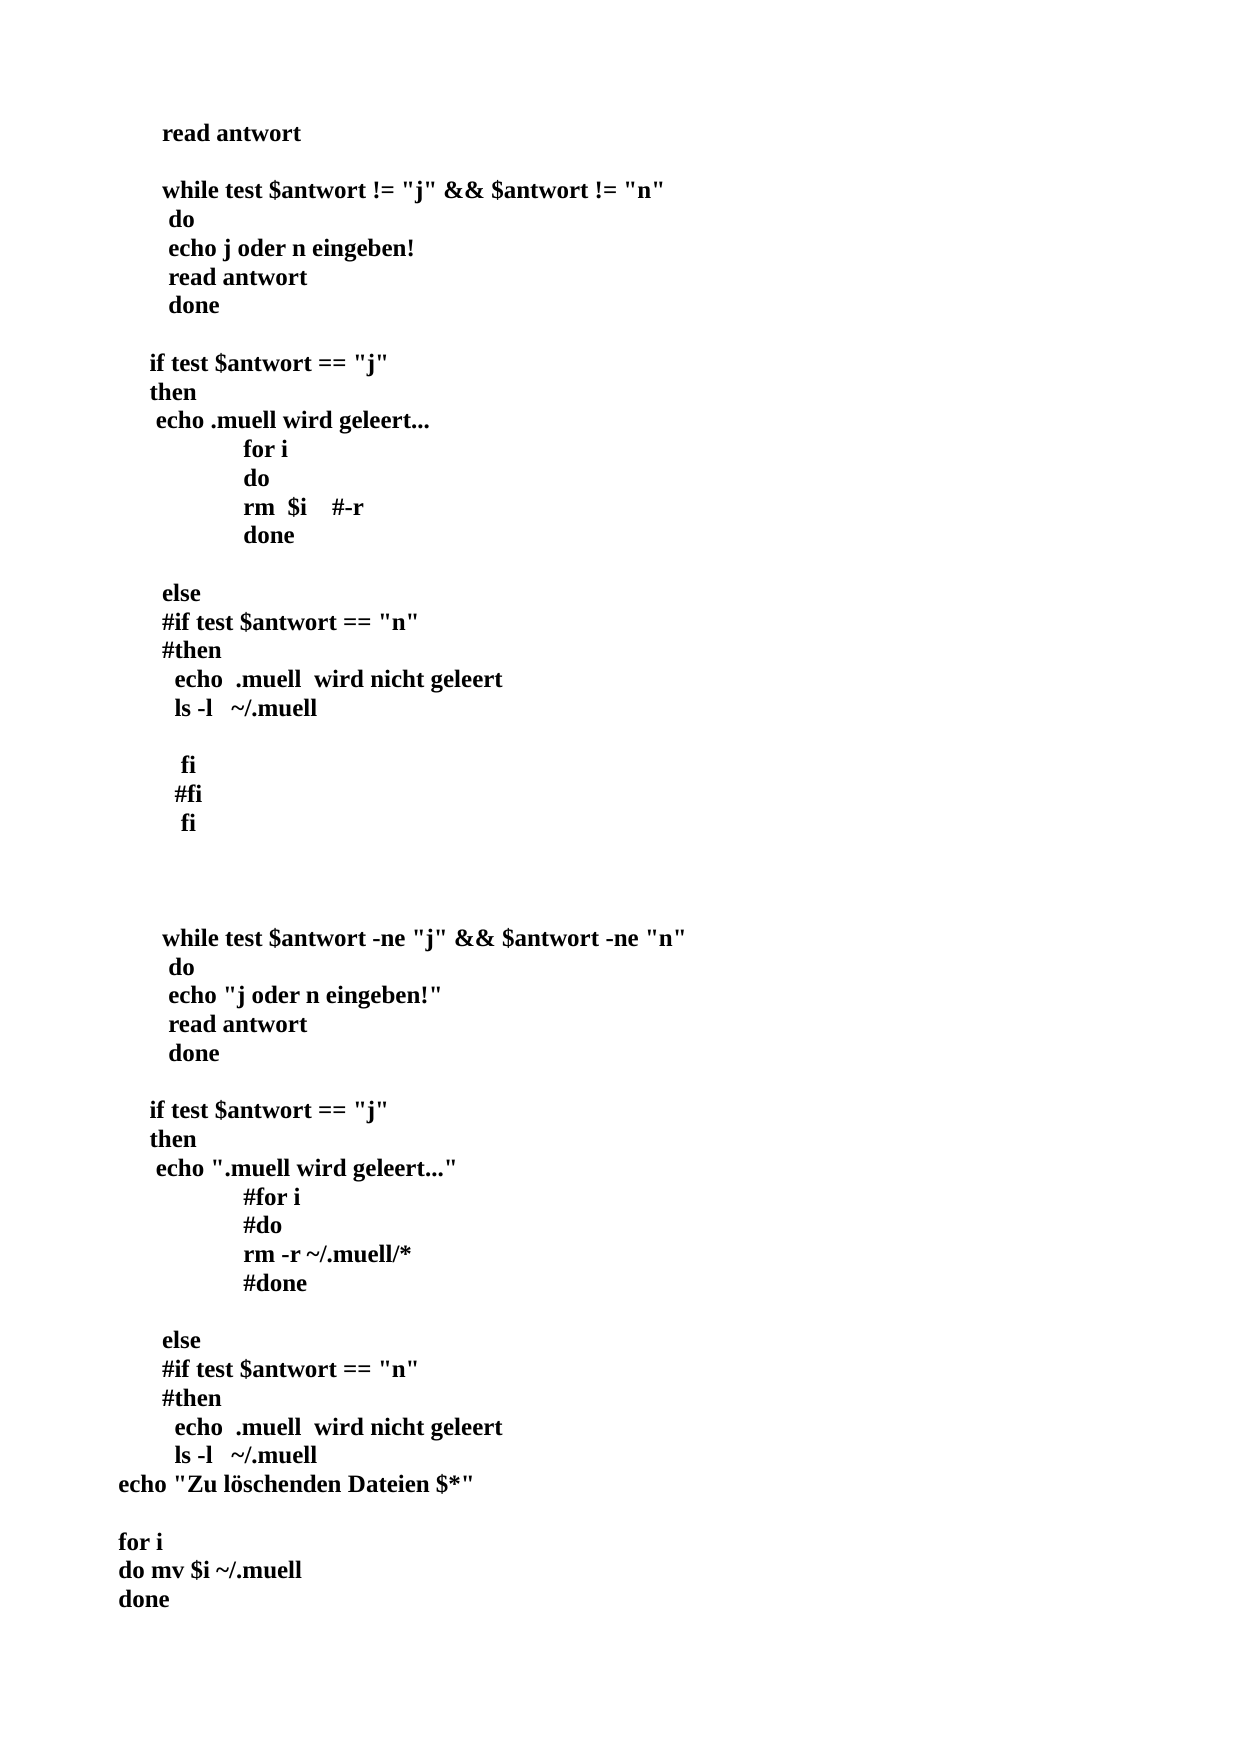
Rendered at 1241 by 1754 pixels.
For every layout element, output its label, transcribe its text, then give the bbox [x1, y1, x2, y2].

text for i [118, 434, 1122, 463]
text #then [118, 1383, 1122, 1412]
text do [118, 463, 1122, 492]
text #done [118, 1268, 1122, 1297]
text for i [118, 1527, 1122, 1556]
text echo .muell wird nicht geleert [118, 1412, 1122, 1441]
text done [118, 1584, 1122, 1613]
text do mv $i ~/.muell [118, 1556, 1122, 1584]
text while test $antwort -ne "j" && $antwort -ne "n" [118, 923, 1122, 952]
text #then [118, 636, 1122, 664]
text read antwort [118, 1009, 1122, 1038]
text echo "j oder n eingeben!" [118, 981, 1122, 1009]
text then [118, 1124, 1122, 1153]
text #if test $antwort == "n" [118, 1354, 1122, 1383]
text rm -r ~/.muell/* [118, 1239, 1122, 1268]
text do [118, 204, 1122, 233]
text else [118, 1326, 1122, 1354]
text then [118, 377, 1122, 406]
text ls -l ~/.muell [118, 693, 1122, 722]
text if test $antwort == "j" [118, 348, 1122, 377]
text fi [118, 808, 1122, 837]
text done [118, 1038, 1122, 1067]
text ls -l ~/.muell [118, 1441, 1122, 1469]
text #fi [118, 779, 1122, 808]
text echo .muell wird geleert... [118, 406, 1122, 434]
text read antwort [118, 262, 1122, 291]
text #if test $antwort == "n" [118, 607, 1122, 636]
text echo "Zu löschenden Dateien $*" [118, 1469, 1122, 1498]
text while test $antwort != "j" && $antwort != "n" [118, 176, 1122, 204]
text echo .muell wird nicht geleert [118, 664, 1122, 693]
text #for i [118, 1182, 1122, 1211]
text do [118, 952, 1122, 981]
text if test $antwort == "j" [118, 1096, 1122, 1124]
text echo ".muell wird geleert..." [118, 1153, 1122, 1182]
text done [118, 521, 1122, 549]
text done [118, 291, 1122, 319]
text rm $i #-r [118, 492, 1122, 521]
text else [118, 578, 1122, 607]
text echo j oder n eingeben! [118, 233, 1122, 262]
text #do [118, 1211, 1122, 1239]
text read antwort [118, 118, 1122, 147]
text fi [118, 751, 1122, 779]
